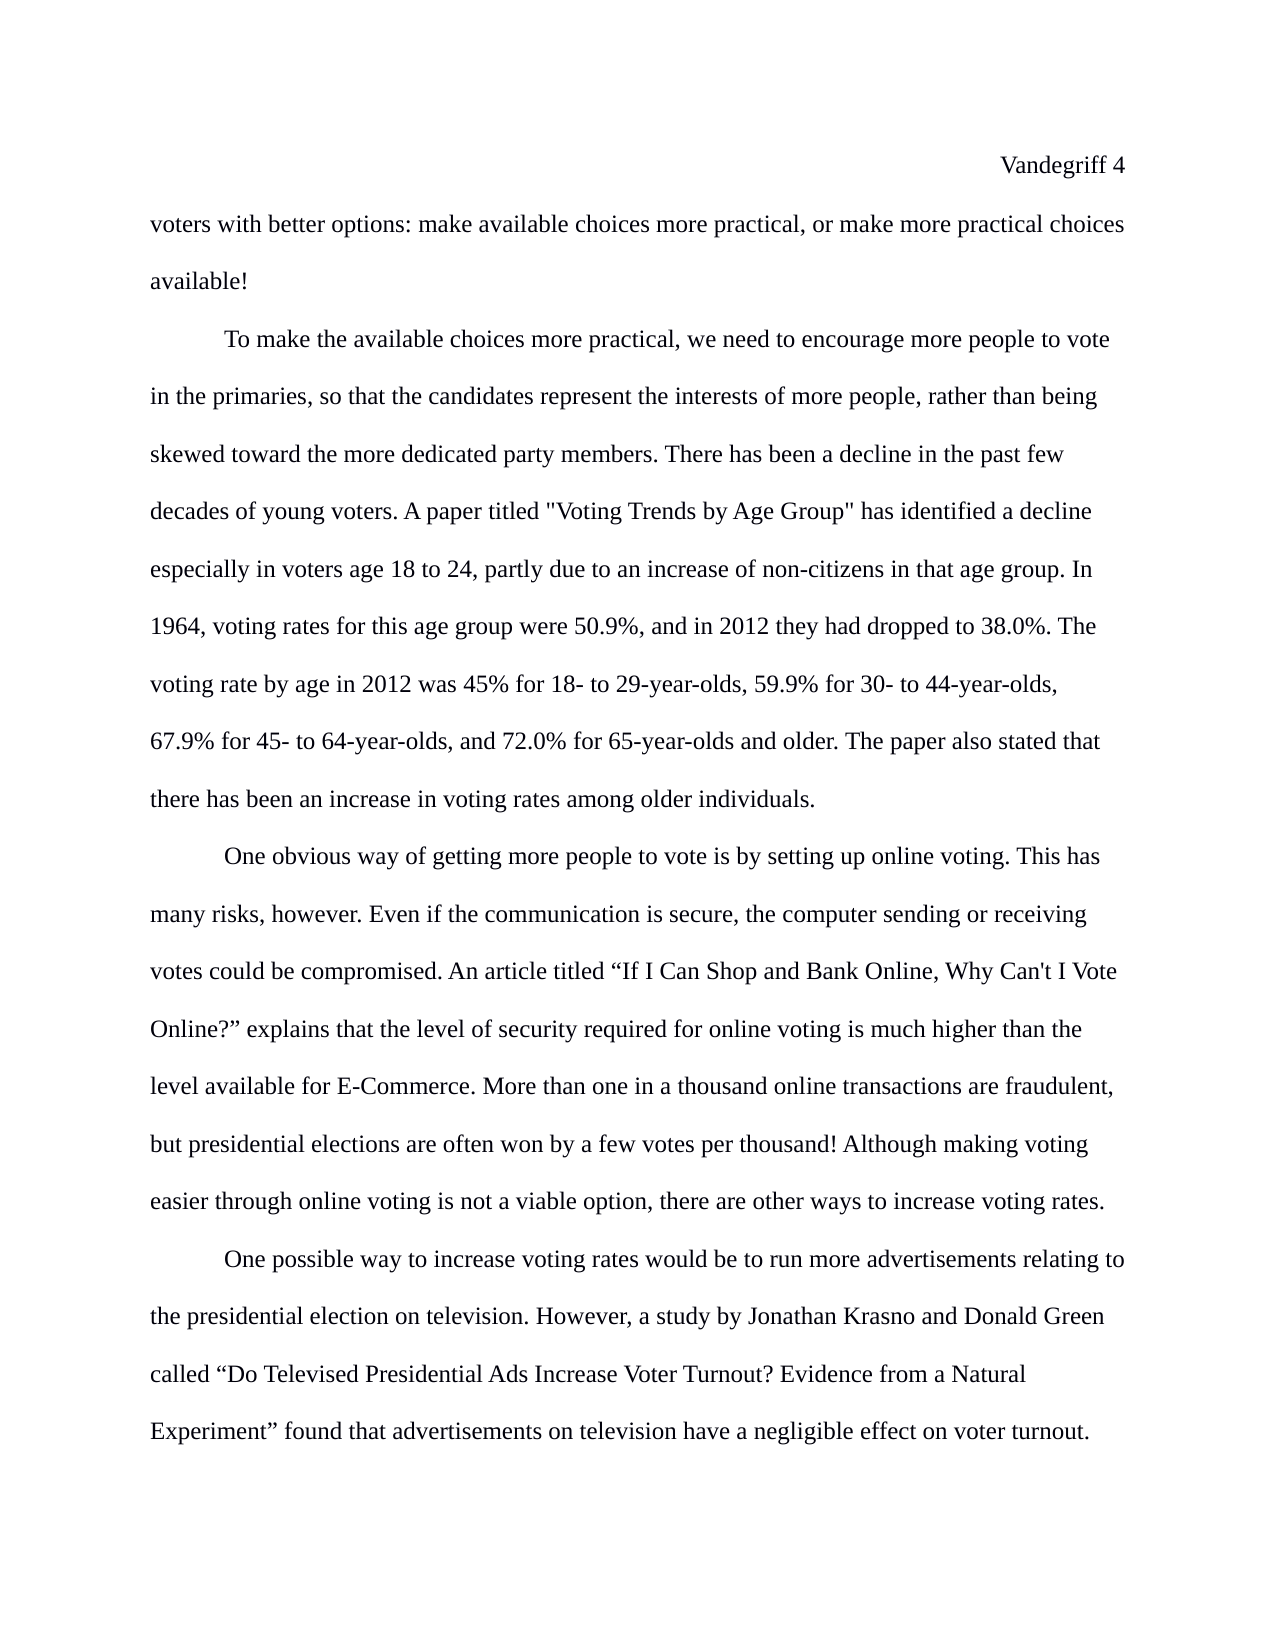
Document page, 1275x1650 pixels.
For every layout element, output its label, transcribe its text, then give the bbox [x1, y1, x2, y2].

text One possible way to increase voting rates would be to run more advertisements relating to the presidential election on television. However, a study by Jonathan Krasno and Donald Green called “Do Televised Presidential Ads Increase Voter Turnout? Evidence from a Natural Experiment” found that advertisements on television have a negligible effect on voter turnout. [150, 1244, 1125, 1445]
text One obvious way of getting more people to vote is by setting up online voting. This has many risks, however. Even if the communication is secure, the computer sending or receiving votes could be compromised. An article titled “If I Can Shop and Bank Online, Why Can't I Vote Online?” explains that the level of security required for online voting is much higher than the level available for E-Commerce. More than one in a thousand online transactions are fraudulent, but presidential elections are often won by a few votes per thousand! Although making voting easier through online voting is not a viable option, there are other ways to increase voting rates. [150, 841, 1125, 1215]
text To make the available choices more practical, we need to encourage more people to vote in the primaries, so that the candidates represent the interests of more people, rather than being skewed toward the more dedicated party members. There has been a decline in the past few decades of young voters. A paper titled "Voting Trends by Age Group" has identified a decline especially in voters age 18 to 24, partly due to an increase of non-citizens in that age group. In 1964, voting rates for this age group were 50.9%, and in 2012 they had dropped to 38.0%. The voting rate by age in 2012 was 45% for 18- to 29-year-olds, 59.9% for 30- to 44-year-olds, 67.9% for 45- to 64-year-olds, and 72.0% for 65-year-olds and older. The paper also stated that there has been an increase in voting rates among older individuals. [150, 324, 1125, 812]
text voters with better options: make available choices more practical, or make more practical choices available! [150, 209, 1125, 295]
